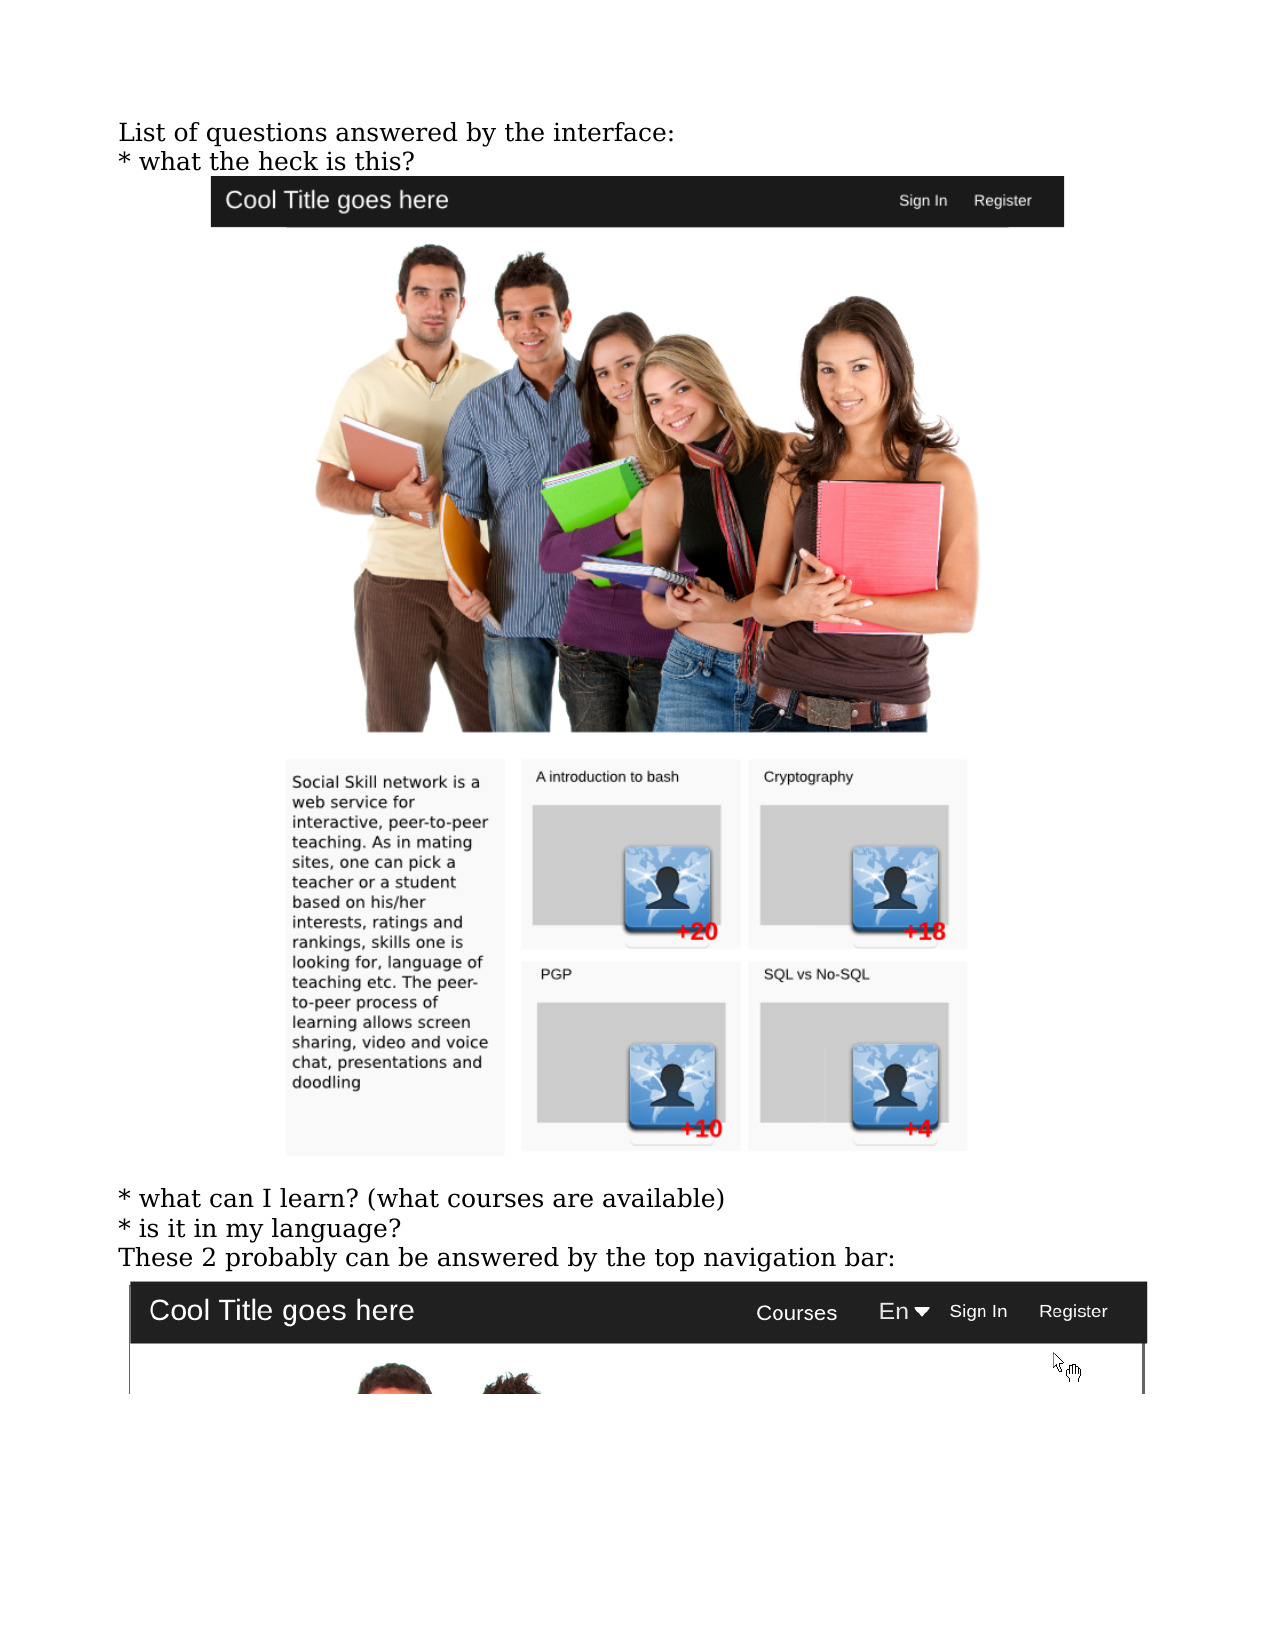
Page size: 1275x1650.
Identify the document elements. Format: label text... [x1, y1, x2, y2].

picture [118, 1272, 1157, 1394]
text * what the heck is this? [118, 147, 1157, 176]
text * is it in my language? [118, 1214, 1157, 1243]
picture [210, 176, 1065, 1156]
text * what can I learn? (what courses are available) [118, 1185, 1157, 1214]
text List of questions answered by the interface: [118, 118, 1157, 147]
text These 2 probably can be answered by the top navigation bar: [118, 1243, 1157, 1272]
